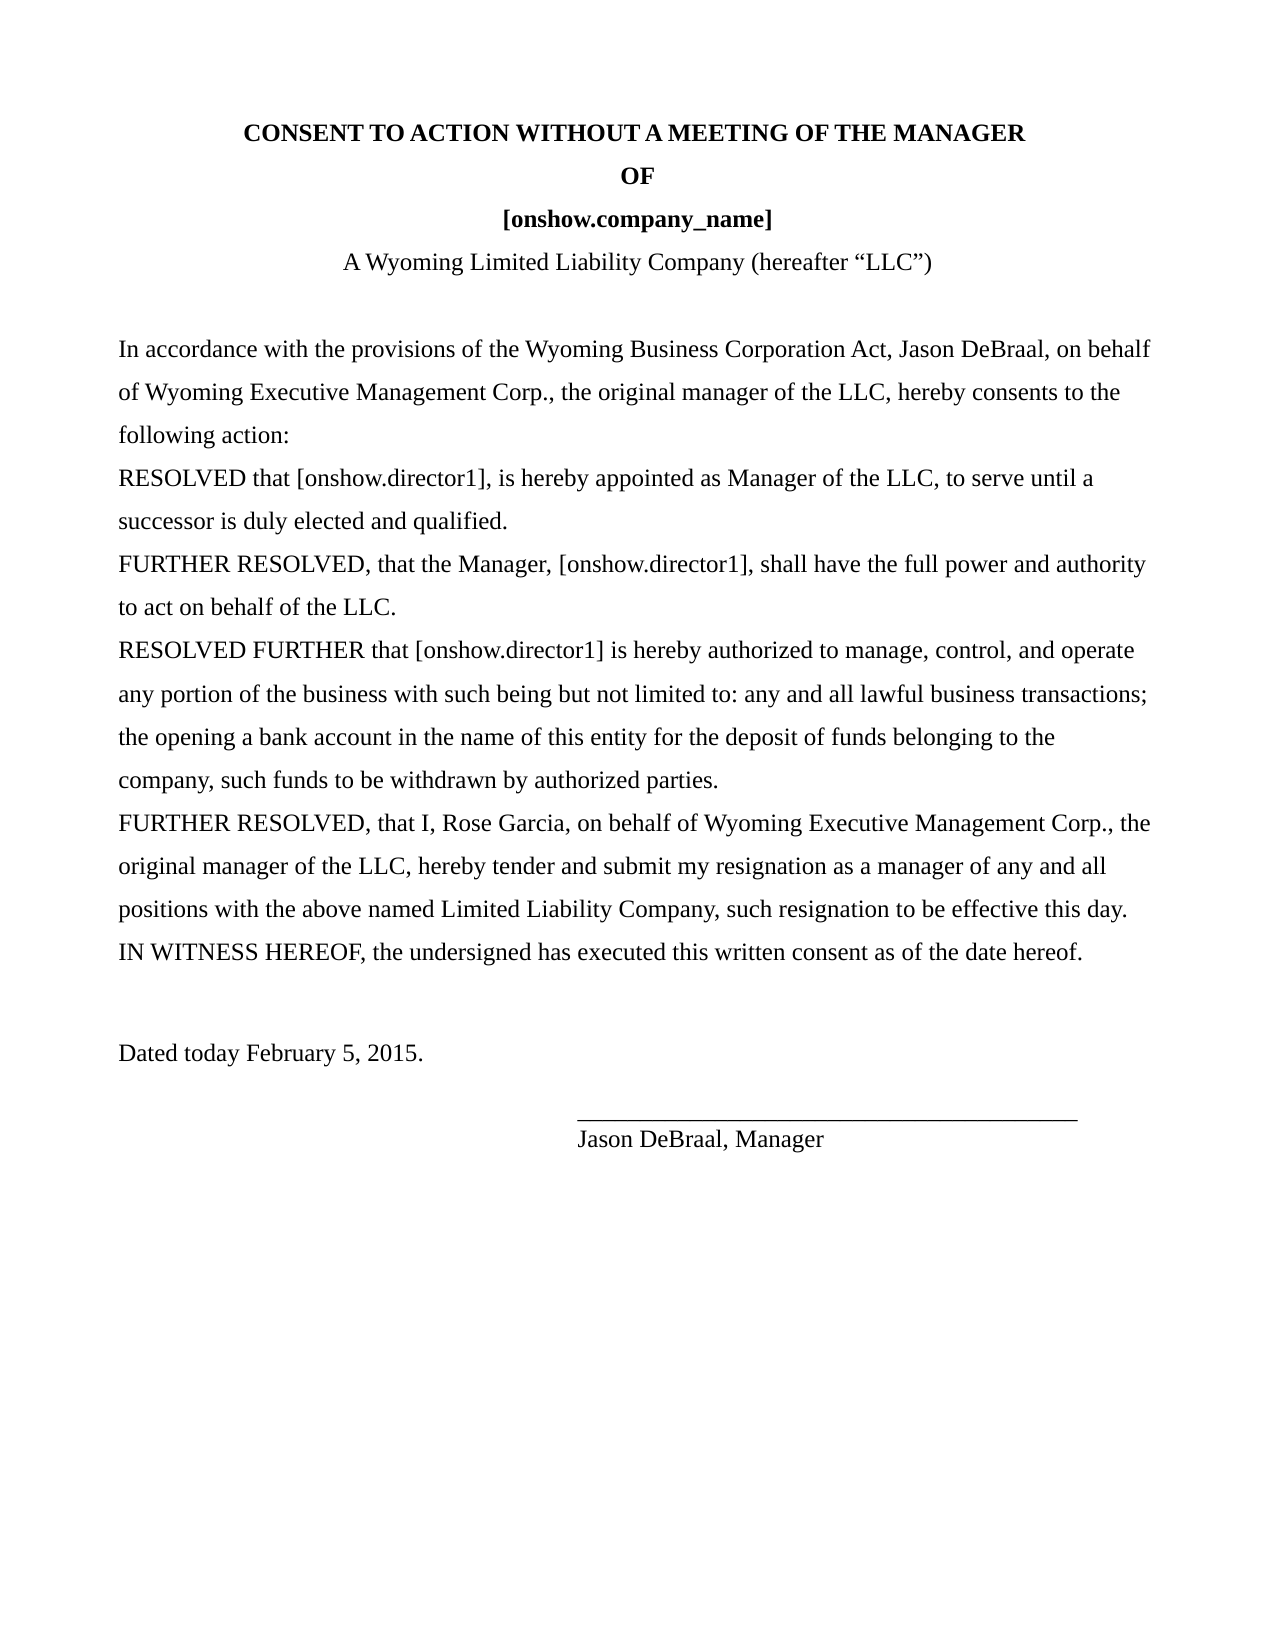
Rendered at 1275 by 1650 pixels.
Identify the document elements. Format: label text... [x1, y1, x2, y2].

text RESOLVED FURTHER that [onshow.director1] is hereby authorized to manage, control, and operate any portion of the business with such being but not limited to: any and all lawful business transactions; the opening a bank account in the name of this entity for the deposit of funds belonging to the company, such funds to be withdrawn by authorized parties. [118, 636, 1157, 794]
text FURTHER RESOLVED, that I, Rose Garcia, on behalf of Wyoming Executive Management Corp., the original manager of the LLC, hereby tender and submit my resignation as a manager of any and all positions with the above named Limited Liability Company, such resignation to be effective this day. [118, 808, 1157, 923]
text A Wyoming Limited Liability Company (hereafter “LLC”) [118, 247, 1157, 276]
text Dated today February 5, 2015. [118, 1038, 1157, 1067]
text RESOLVED that [onshow.director1], is hereby appointed as Manager of the LLC, to serve until a successor is duly elected and qualified. [118, 463, 1157, 535]
text FURTHER RESOLVED, that the Manager, [onshow.director1], shall have the full power and authority to act on behalf of the LLC. [118, 549, 1157, 621]
text [onshow.company_name] [118, 204, 1157, 233]
text ________________________________________ Jason DeBraal, Manager [577, 1096, 1157, 1153]
text In accordance with the provisions of the Wyoming Business Corporation Act, Jason DeBraal, on behalf of Wyoming Executive Management Corp., the original manager of the LLC, hereby consents to the following action: [118, 334, 1157, 449]
text CONSENT TO ACTIOn WITHOUT A Meeting of the manager [118, 118, 1157, 147]
text IN WITNESS HEREOF, the undersigned has executed this written consent as of the date hereof. [118, 937, 1157, 966]
text OF [118, 161, 1157, 190]
